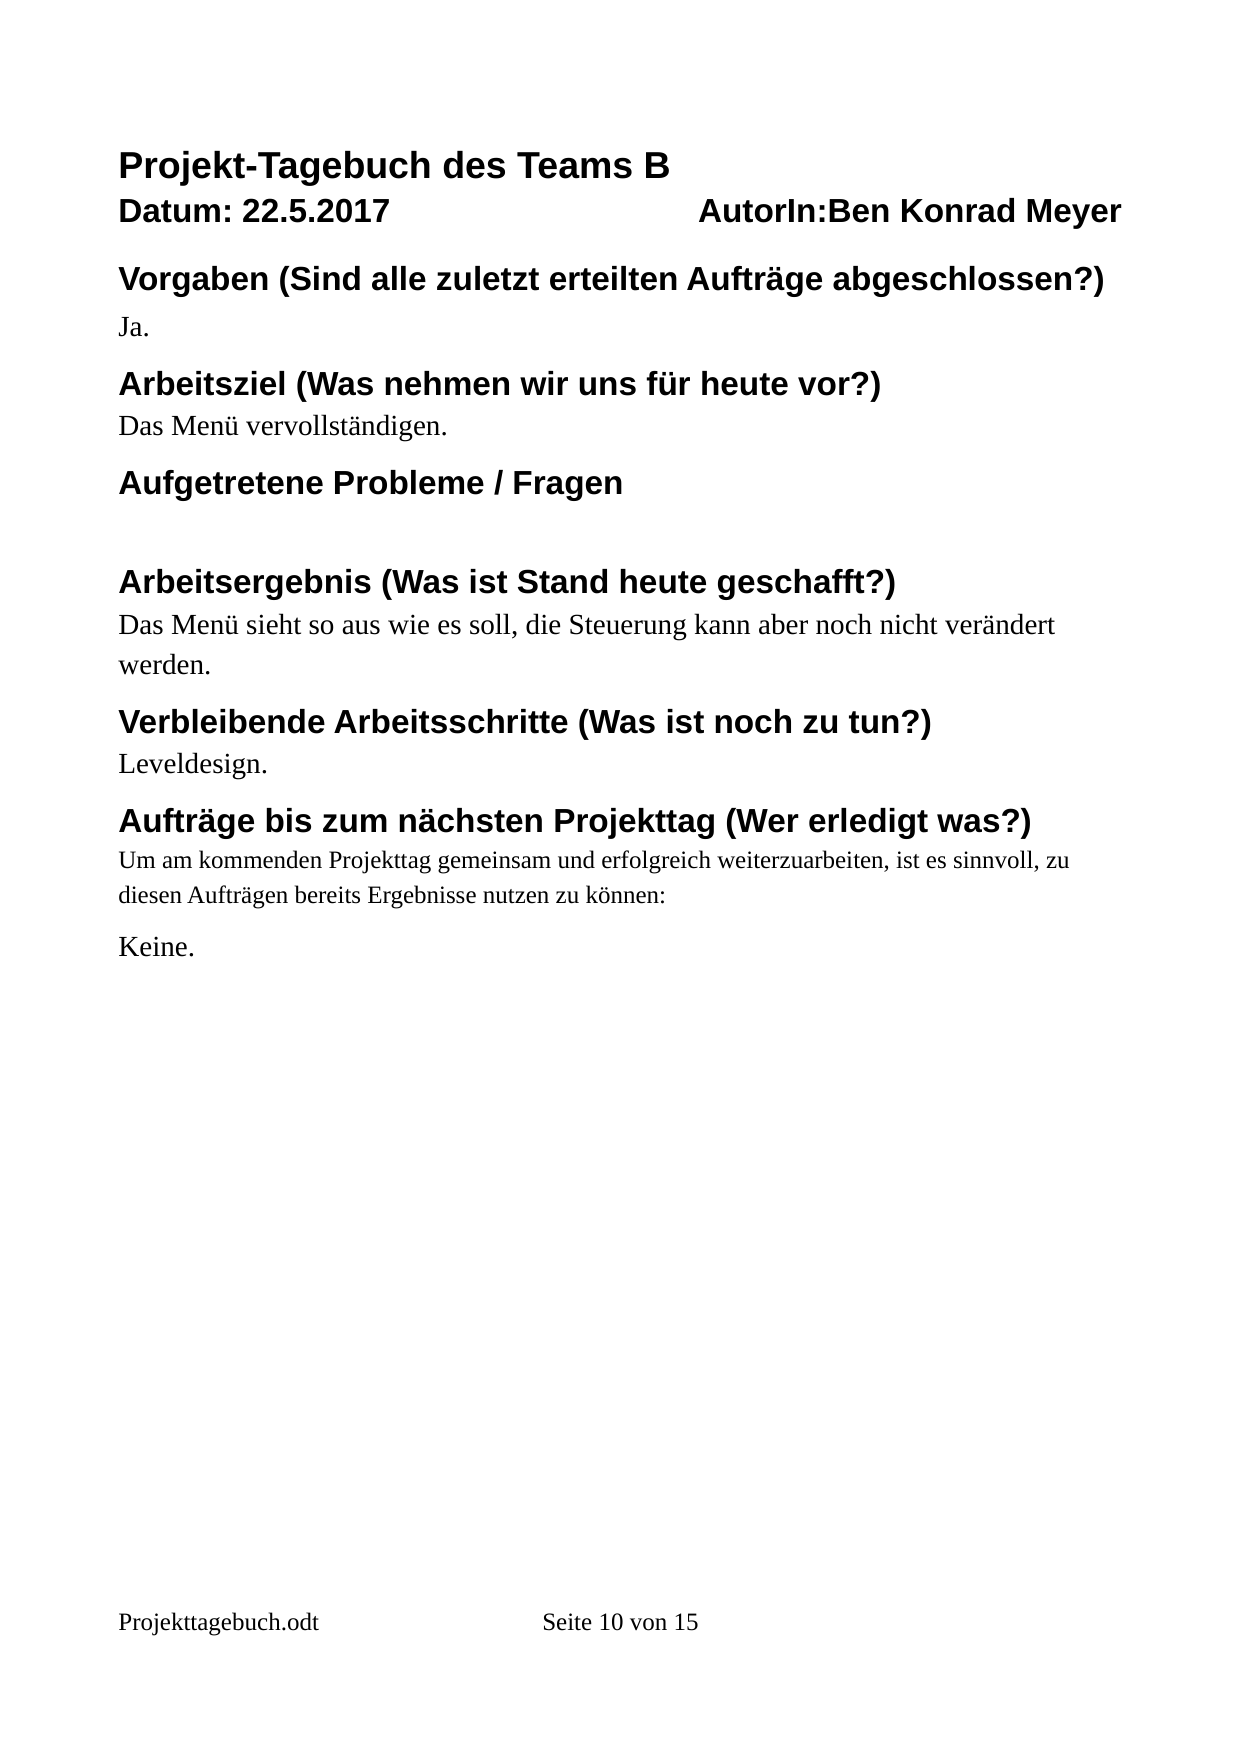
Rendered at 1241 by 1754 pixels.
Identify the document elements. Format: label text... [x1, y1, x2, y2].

text Keine. [118, 929, 1122, 962]
text Um am kommenden Projekttag gemeinsam und erfolgreich weiterzuarbeiten, ist es sinnvoll, zu diesen Aufträgen bereits Ergebnisse nutzen zu können: [118, 845, 1122, 909]
subtitle Arbeitsergebnis (Was ist Stand heute geschafft?) [118, 562, 1122, 601]
text Das Menü vervollständigen. [118, 408, 1122, 442]
subtitle Aufträge bis zum nächsten Projekttag (Wer erledigt was?) [118, 801, 1122, 839]
subtitle Datum: 22.5.2017 AutorIn:Ben Konrad Meyer [118, 191, 1122, 230]
text Ja. [118, 309, 1122, 343]
text Das Menü sieht so aus wie es soll, die Steuerung kann aber noch nicht verändert werden. [118, 607, 1122, 681]
text Leveldesign. [118, 746, 1122, 780]
subtitle Aufgetretene Probleme / Fragen [118, 463, 1122, 502]
subtitle Vorgaben (Sind alle zuletzt erteilten Aufträge abgeschlossen?) [118, 259, 1122, 298]
subtitle Arbeitsziel (Was nehmen wir uns für heute vor?) [118, 364, 1122, 403]
subtitle Verbleibende Arbeitsschritte (Was ist noch zu tun?) [118, 702, 1122, 740]
